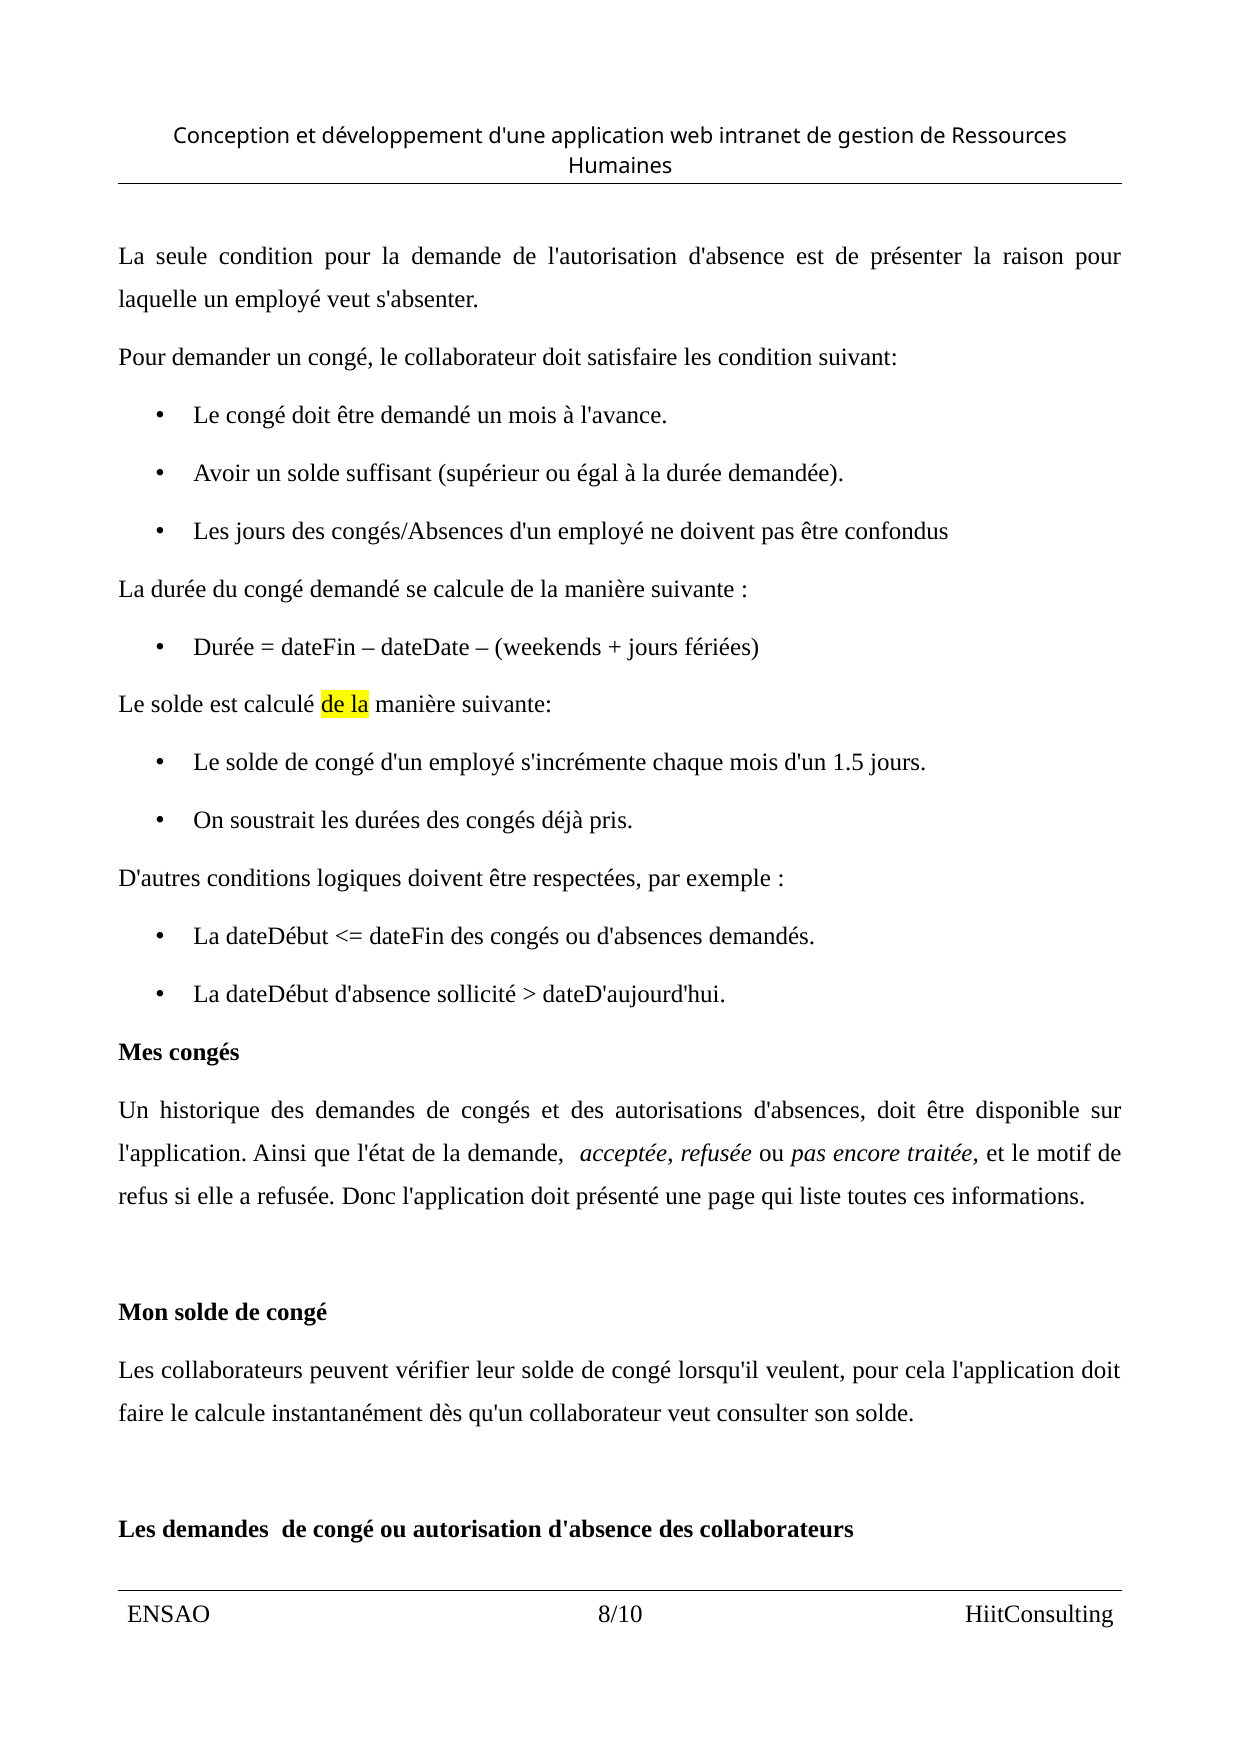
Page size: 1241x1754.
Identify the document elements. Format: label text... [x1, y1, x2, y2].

text Un historique des demandes de congés et des autorisations d'absences, doit être disponible sur l'application. Ainsi que l'état de la demande, acceptée, refusée ou pas encore traitée, et le motif de refus si elle a refusée. Donc l'application doit présenté une page qui liste toutes ces informations. [118, 1095, 1122, 1210]
subtitle Mes congés [118, 1037, 1122, 1066]
list La dateDébut <= dateFin des congés ou d'absences demandés. [156, 921, 1122, 950]
list La dateDébut d'absence sollicité > dateD'aujourd'hui. [156, 979, 1122, 1008]
text D'autres conditions logiques doivent être respectées, par exemple : [118, 863, 1122, 892]
text Le solde est calculé de la manière suivante: [118, 689, 1122, 718]
list Durée = dateFin – dateDate – (weekends + jours fériées) [156, 632, 1122, 660]
list Les jours des congés/Absences d'un employé ne doivent pas être confondus [156, 516, 1122, 544]
text Les demandes de congé ou autorisation d'absence des collaborateurs [118, 1514, 1122, 1543]
list On soustrait les durées des congés déjà pris. [156, 805, 1122, 834]
text Pour demander un congé, le collaborateur doit satisfaire les condition suivant: [118, 342, 1122, 371]
text La seule condition pour la demande de l'autorisation d'absence est de présenter la raison pour laquelle un employé veut s'absenter. [118, 241, 1122, 313]
text Les collaborateurs peuvent vérifier leur solde de congé lorsqu'il veulent, pour cela l'application doit faire le calcule instantanément dès qu'un collaborateur veut consulter son solde. [118, 1355, 1122, 1427]
list Le congé doit être demandé un mois à l'avance. [156, 400, 1122, 429]
list Avoir un solde suffisant (supérieur ou égal à la durée demandée). [156, 458, 1122, 487]
text La durée du congé demandé se calcule de la manière suivante : [118, 574, 1122, 602]
subtitle Mon solde de congé [118, 1297, 1122, 1326]
list Le solde de congé d'un employé s'incrémente chaque mois d'un 1.5 jours. [156, 747, 1122, 776]
